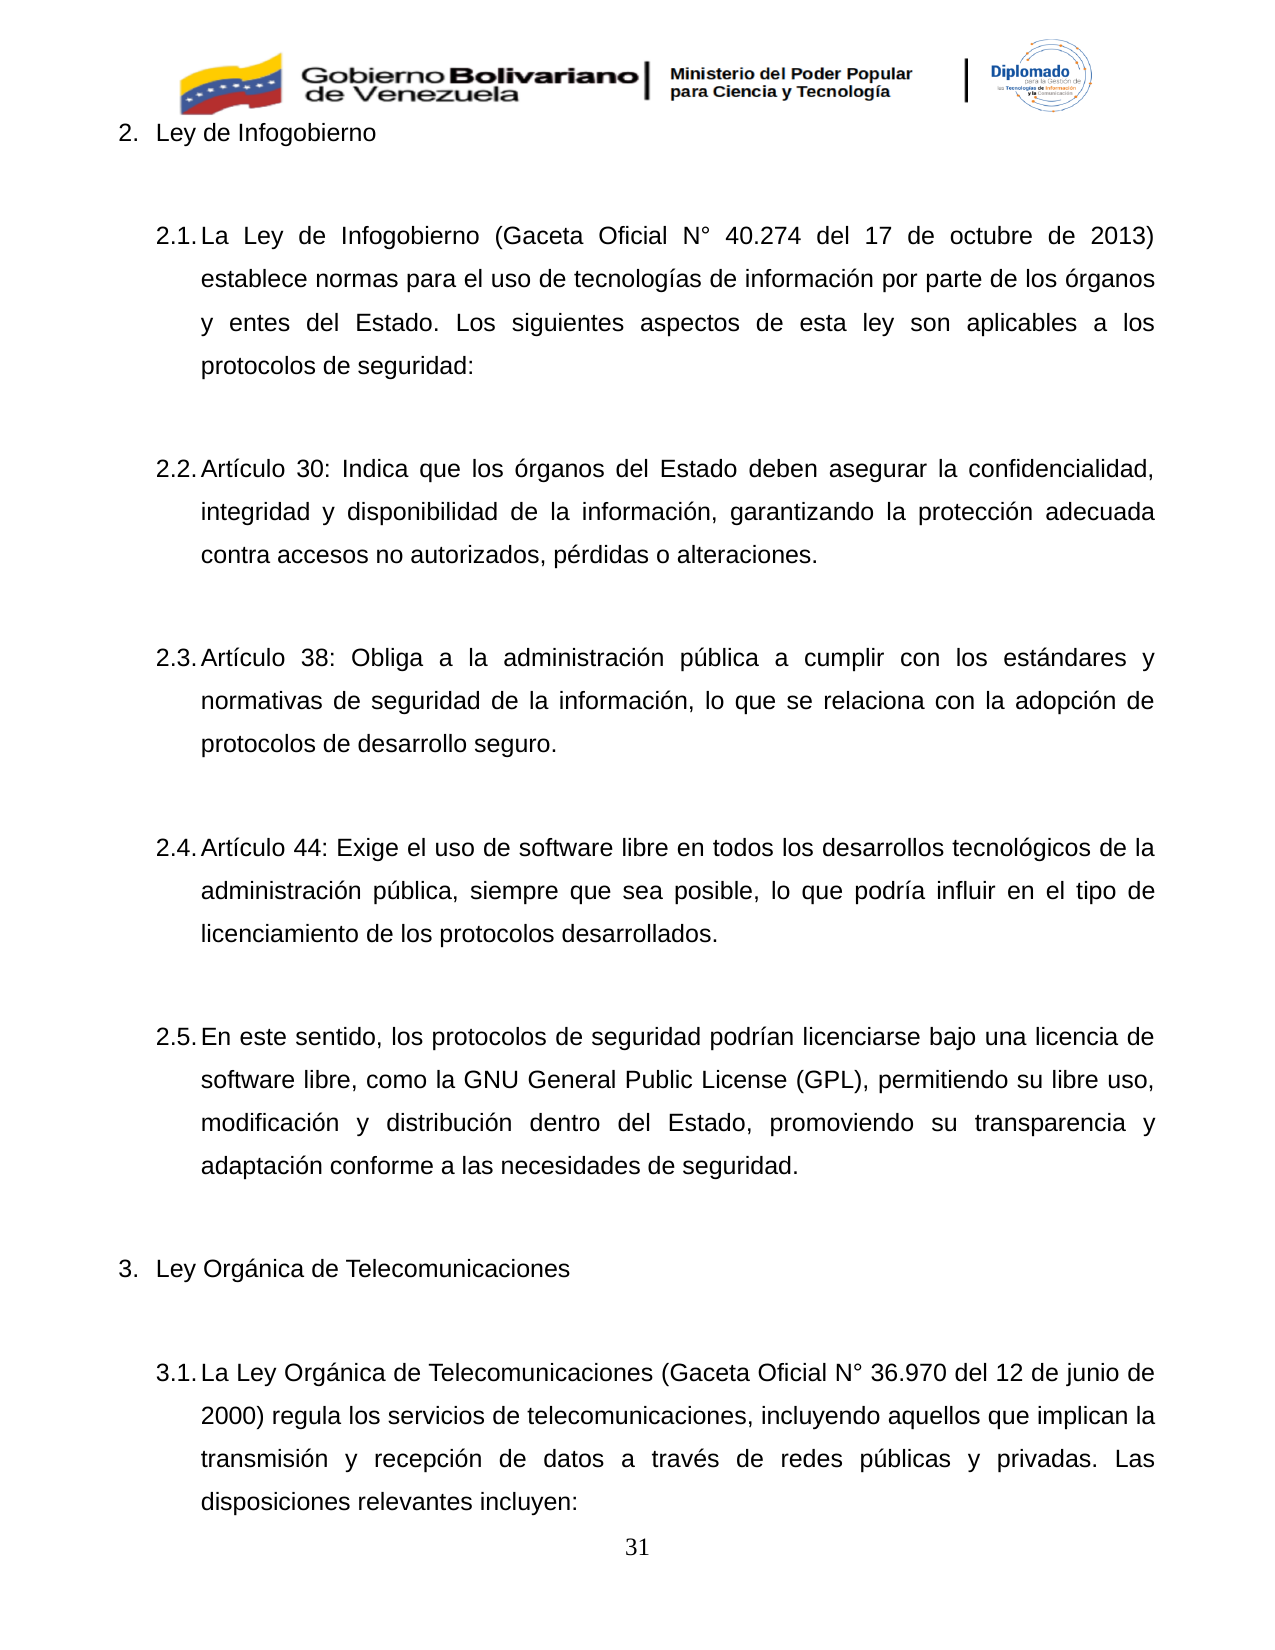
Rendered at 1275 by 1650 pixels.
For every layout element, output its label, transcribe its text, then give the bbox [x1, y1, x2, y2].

list Artículo 44: Exige el uso de software libre en todos los desarrollos tecnológicos de la administración pública, siempre que sea posible, lo que podría influir en el tipo de licenciamiento de los protocolos desarrollados. [156, 832, 1157, 947]
list Artículo 30: Indica que los órganos del Estado deben asegurar la confidencialidad, integridad y disponibilidad de la información, garantizando la protección adecuada contra accesos no autorizados, pérdidas o alteraciones. [156, 454, 1157, 569]
list En este sentido, los protocolos de seguridad podrían licenciarse bajo una licencia de software libre, como la GNU General Public License (GPL), permitiendo su libre uso, modificación y distribución dentro del Estado, promoviendo su transparencia y adaptación conforme a las necesidades de seguridad. [156, 1022, 1157, 1180]
list Ley Orgánica de Telecomunicaciones [118, 1254, 1157, 1283]
list Ley de Infogobierno [118, 118, 1157, 147]
list La Ley de Infogobierno (Gaceta Oficial N° 40.274 del 17 de octubre de 2013) establece normas para el uso de tecnologías de información por parte de los órganos y entes del Estado. Los siguientes aspectos de esta ley son aplicables a los protocolos de seguridad: [156, 221, 1157, 379]
list Artículo 38: Obliga a la administración pública a cumplir con los estándares y normativas de seguridad de la información, lo que se relaciona con la adopción de protocolos de desarrollo seguro. [156, 643, 1157, 758]
list La Ley Orgánica de Telecomunicaciones (Gaceta Oficial N° 36.970 del 12 de junio de 2000) regula los servicios de telecomunicaciones, incluyendo aquellos que implican la transmisión y recepción de datos a través de redes públicas y privadas. Las disposiciones relevantes incluyen: [156, 1357, 1157, 1516]
